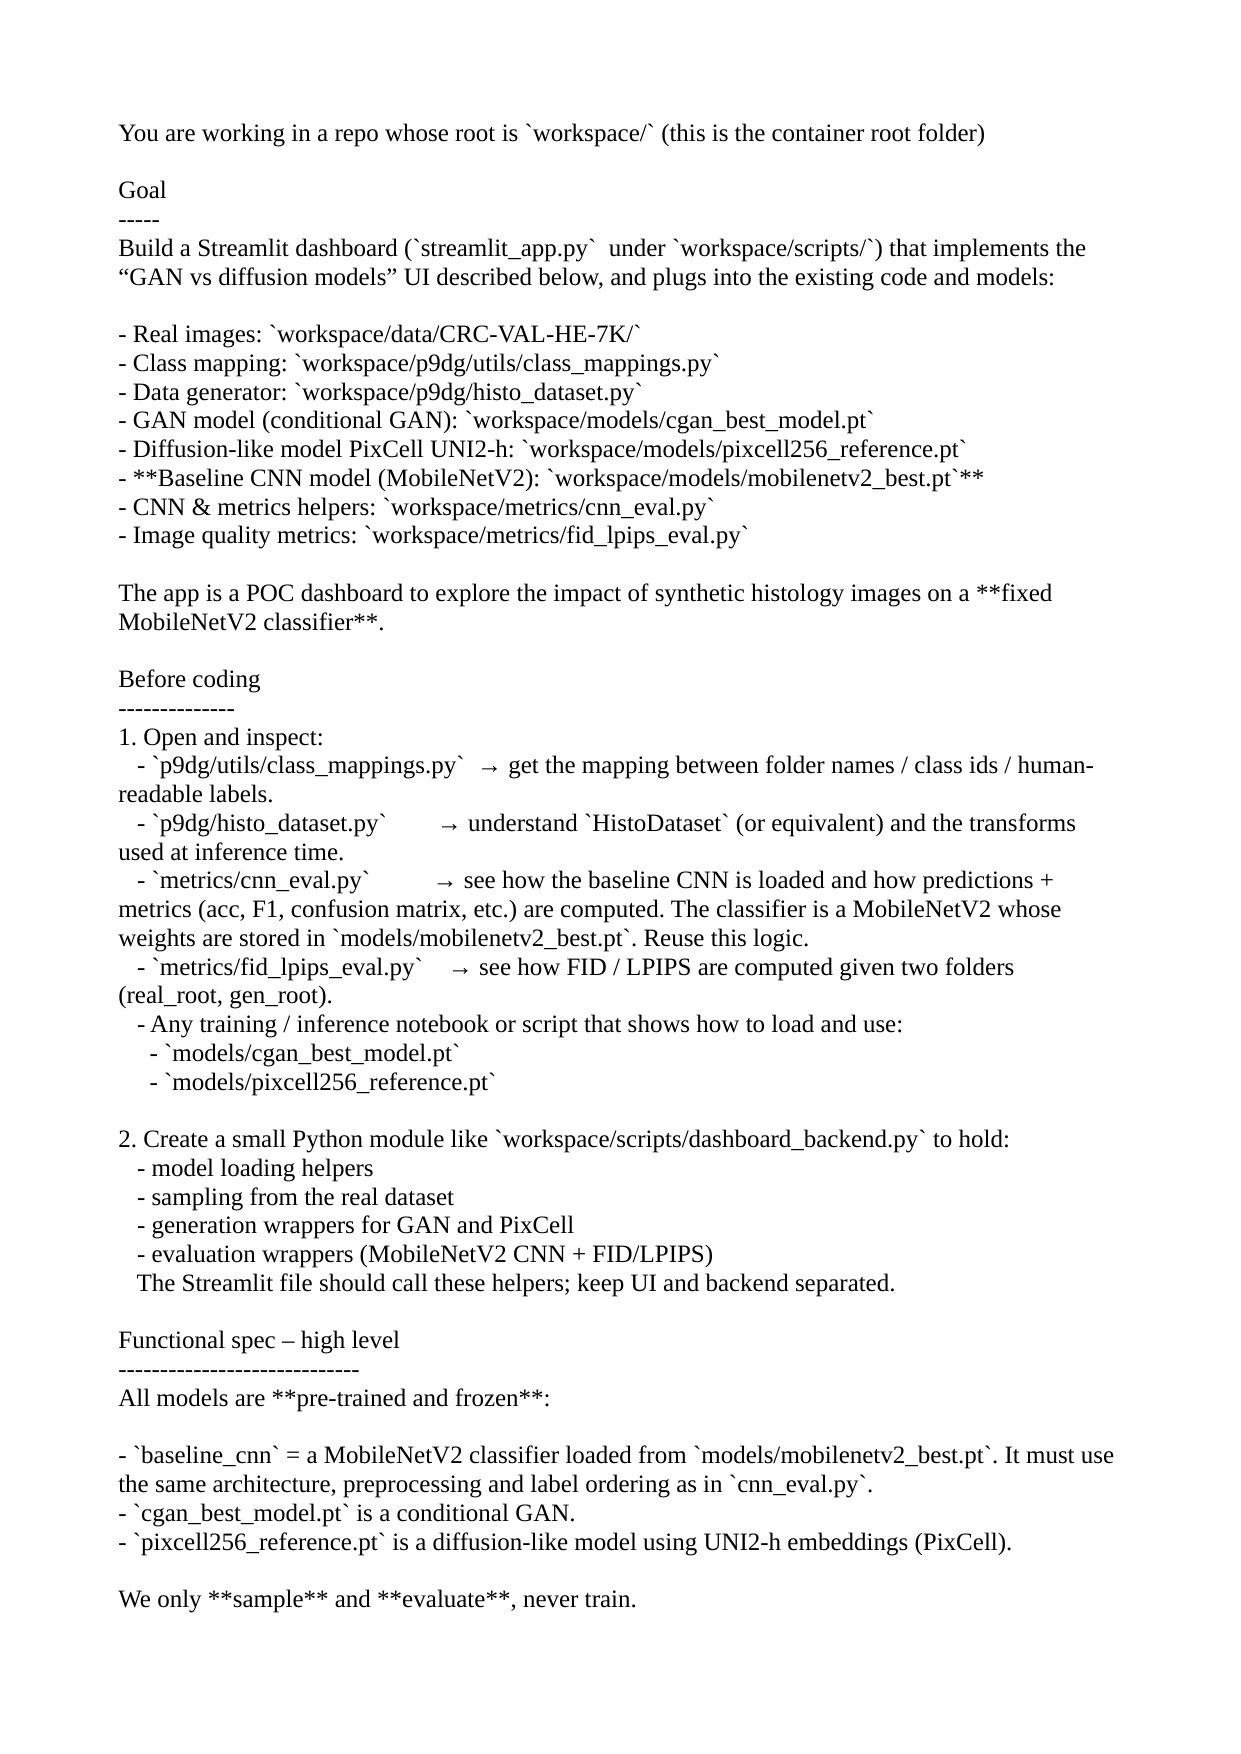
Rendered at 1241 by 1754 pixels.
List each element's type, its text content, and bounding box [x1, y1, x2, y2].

text Functional spec – high level [118, 1326, 1122, 1354]
text - Data generator: `workspace/p9dg/histo_dataset.py` [118, 377, 1122, 406]
text 2. Create a small Python module like `workspace/scripts/dashboard_backend.py` to hold: [118, 1124, 1122, 1153]
text - `metrics/fid_lpips_eval.py` → see how FID / LPIPS are computed given two folders (real_root, gen_root). [118, 952, 1122, 1009]
text - model loading helpers [118, 1153, 1122, 1182]
text - evaluation wrappers (MobileNetV2 CNN + FID/LPIPS) [118, 1239, 1122, 1268]
text - GAN model (conditional GAN): `workspace/models/cgan_best_model.pt` [118, 406, 1122, 434]
text Goal [118, 176, 1122, 204]
text - Image quality metrics: `workspace/metrics/fid_lpips_eval.py` [118, 521, 1122, 549]
text Before coding [118, 664, 1122, 693]
text - Real images: `workspace/data/CRC-VAL-HE-7K/` [118, 319, 1122, 348]
text - `pixcell256_reference.pt` is a diffusion-like model using UNI2-h embeddings (PixCell). [118, 1527, 1122, 1556]
text ----- [118, 204, 1122, 233]
text The app is a POC dashboard to explore the impact of synthetic histology images on a **fixed MobileNetV2 classifier**. [118, 578, 1122, 636]
text ----------------------------- [118, 1354, 1122, 1383]
text -------------- [118, 693, 1122, 722]
text You are working in a repo whose root is `workspace/` (this is the container root folder) [118, 118, 1122, 147]
text The Streamlit file should call these helpers; keep UI and backend separated. [118, 1268, 1122, 1297]
text All models are **pre-trained and frozen**: [118, 1383, 1122, 1412]
text - `metrics/cnn_eval.py` → see how the baseline CNN is loaded and how predictions + metrics (acc, F1, confusion matrix, etc.) are computed. The classifier is a MobileNetV2 whose weights are stored in `models/mobilenetv2_best.pt`. Reuse this logic. [118, 866, 1122, 952]
text - `baseline_cnn` = a MobileNetV2 classifier loaded from `models/mobilenetv2_best.pt`. It must use the same architecture, preprocessing and label ordering as in `cnn_eval.py`. [118, 1441, 1122, 1498]
text - Class mapping: `workspace/p9dg/utils/class_mappings.py` [118, 348, 1122, 377]
text - `p9dg/histo_dataset.py` → understand `HistoDataset` (or equivalent) and the transforms used at inference time. [118, 808, 1122, 866]
text - generation wrappers for GAN and PixCell [118, 1211, 1122, 1239]
text - `p9dg/utils/class_mappings.py` → get the mapping between folder names / class ids / human-readable labels. [118, 751, 1122, 808]
text - Any training / inference notebook or script that shows how to load and use: [118, 1009, 1122, 1038]
text Build a Streamlit dashboard (`streamlit_app.py` under `workspace/scripts/`) that implements the “GAN vs diffusion models” UI described below, and plugs into the existing code and models: [118, 233, 1122, 291]
text - `cgan_best_model.pt` is a conditional GAN. [118, 1498, 1122, 1527]
text - **Baseline CNN model (MobileNetV2): `workspace/models/mobilenetv2_best.pt`** [118, 463, 1122, 492]
text - `models/cgan_best_model.pt` [118, 1038, 1122, 1067]
text - `models/pixcell256_reference.pt` [118, 1067, 1122, 1096]
text - CNN & metrics helpers: `workspace/metrics/cnn_eval.py` [118, 492, 1122, 521]
text - sampling from the real dataset [118, 1182, 1122, 1211]
text - Diffusion-like model PixCell UNI2-h: `workspace/models/pixcell256_reference.pt` [118, 434, 1122, 463]
text 1. Open and inspect: [118, 722, 1122, 751]
text We only **sample** and **evaluate**, never train. [118, 1584, 1122, 1613]
